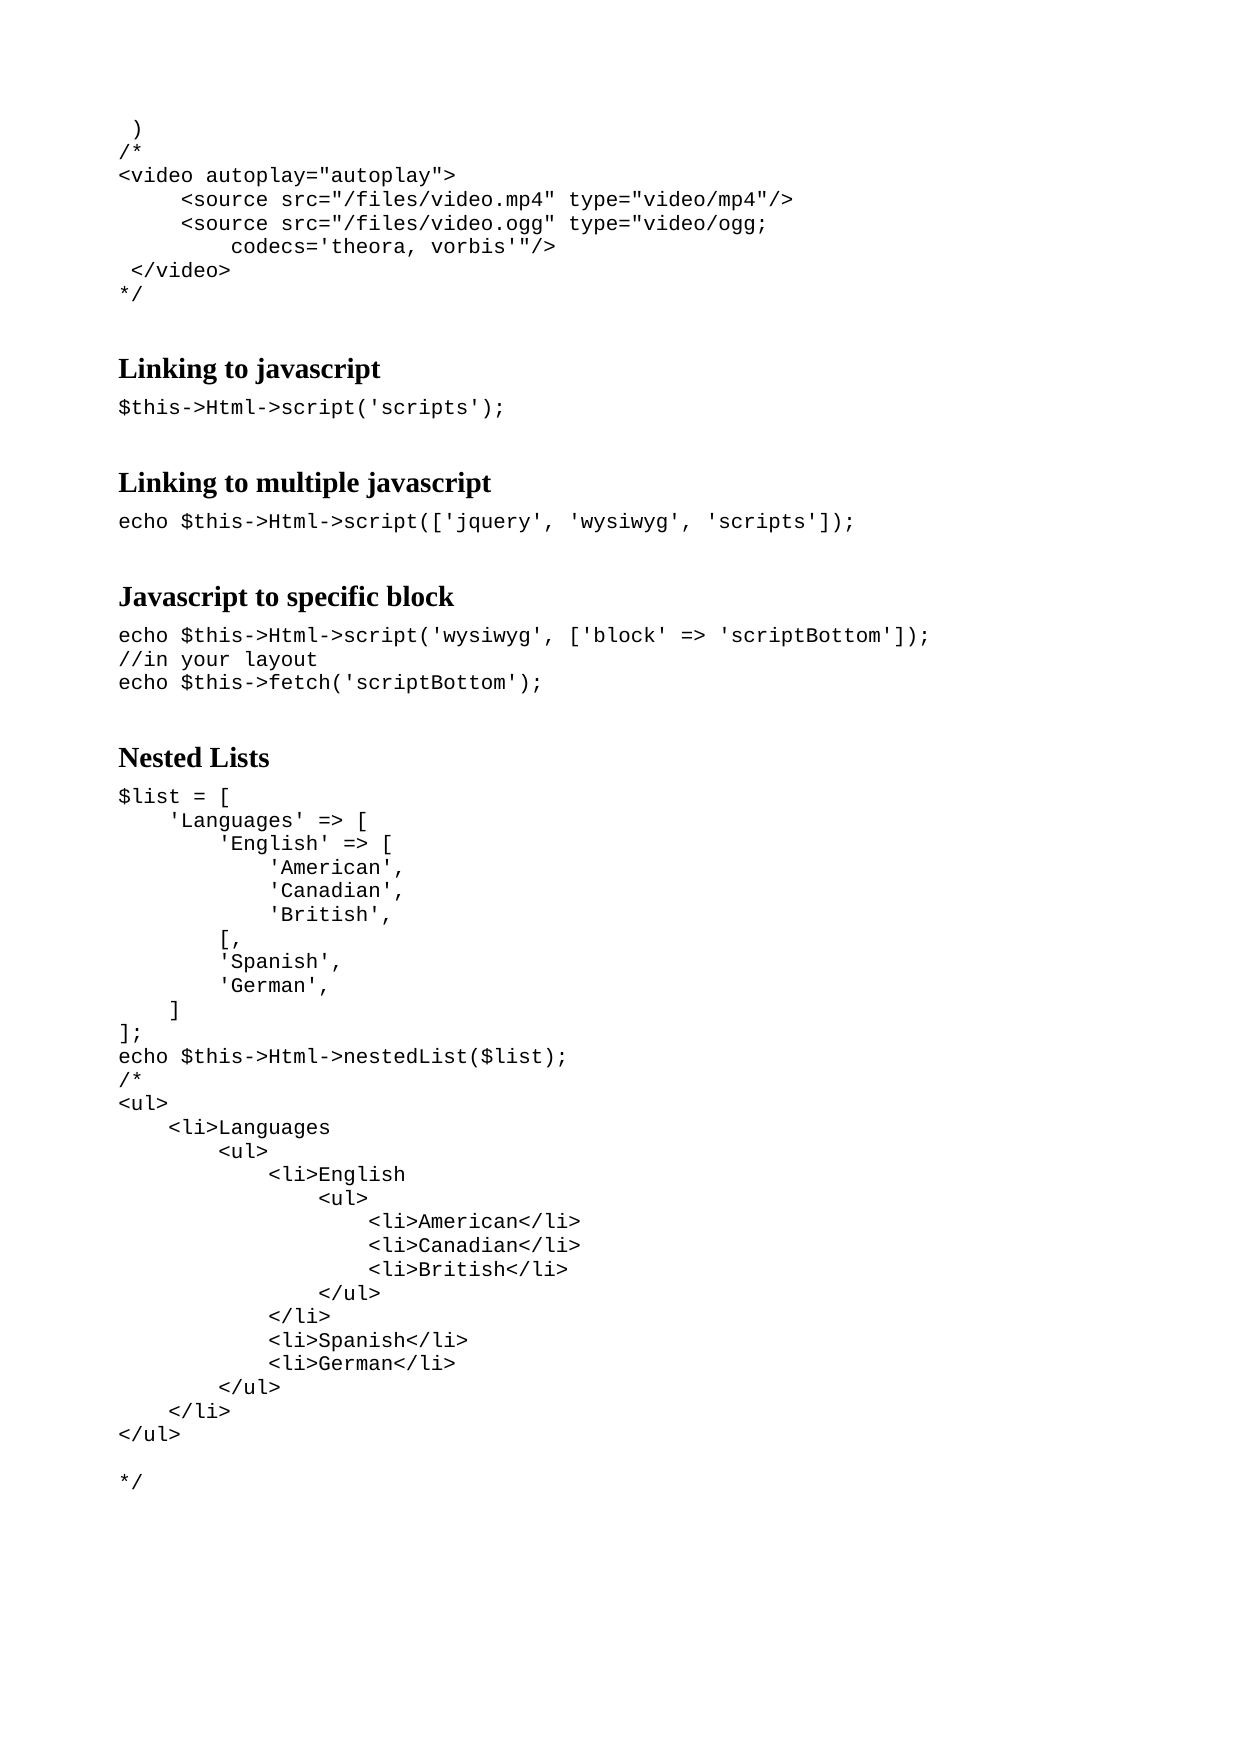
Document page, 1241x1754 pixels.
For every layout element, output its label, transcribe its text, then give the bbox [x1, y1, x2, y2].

text </ul> [118, 1377, 1122, 1401]
text <li>American</li> [118, 1212, 1122, 1235]
text /* [118, 142, 1122, 165]
text <li>English [118, 1164, 1122, 1188]
text <ul> [118, 1141, 1122, 1164]
text </li> [118, 1401, 1122, 1424]
text </video> [118, 260, 1122, 284]
text <li>German</li> [118, 1353, 1122, 1377]
text echo $this->Html->nestedList($list); [118, 1046, 1122, 1070]
text [, [118, 928, 1122, 951]
text echo $this->Html->script(['jquery', 'wysiwyg', 'scripts']); [118, 511, 1122, 535]
text <ul> [118, 1188, 1122, 1212]
subtitle Nested Lists [118, 740, 1122, 773]
text //in your layout [118, 648, 1122, 672]
text ) [118, 118, 1122, 142]
text <video autoplay="autoplay"> [118, 165, 1122, 189]
text <li>Spanish</li> [118, 1330, 1122, 1353]
subtitle Linking to multiple javascript [118, 465, 1122, 499]
text echo $this->Html->script('wysiwyg', ['block' => 'scriptBottom']); [118, 625, 1122, 648]
text $this->Html->script('scripts'); [118, 397, 1122, 421]
text codecs='theora, vorbis'"/> [118, 236, 1122, 260]
text 'English' => [ [118, 833, 1122, 857]
text <source src="/files/video.ogg" type="video/ogg; [118, 213, 1122, 236]
text 'Spanish', [118, 951, 1122, 975]
text <li>British</li> [118, 1259, 1122, 1282]
text 'American', [118, 857, 1122, 881]
text </ul> [118, 1282, 1122, 1306]
text <source src="/files/video.mp4" type="video/mp4"/> [118, 189, 1122, 213]
text ]; [118, 1022, 1122, 1046]
text </li> [118, 1306, 1122, 1330]
subtitle Linking to javascript [118, 351, 1122, 385]
text ] [118, 999, 1122, 1022]
text 'Languages' => [ [118, 809, 1122, 833]
text 'Canadian', [118, 881, 1122, 904]
text /* [118, 1070, 1122, 1093]
text $list = [ [118, 786, 1122, 809]
text */ [118, 1472, 1122, 1495]
text 'British', [118, 904, 1122, 928]
text <li>Canadian</li> [118, 1235, 1122, 1259]
text 'German', [118, 975, 1122, 999]
text <li>Languages [118, 1117, 1122, 1141]
text <ul> [118, 1093, 1122, 1117]
text */ [118, 284, 1122, 307]
text </ul> [118, 1424, 1122, 1448]
text echo $this->fetch('scriptBottom'); [118, 672, 1122, 696]
subtitle Javascript to specific block [118, 579, 1122, 612]
